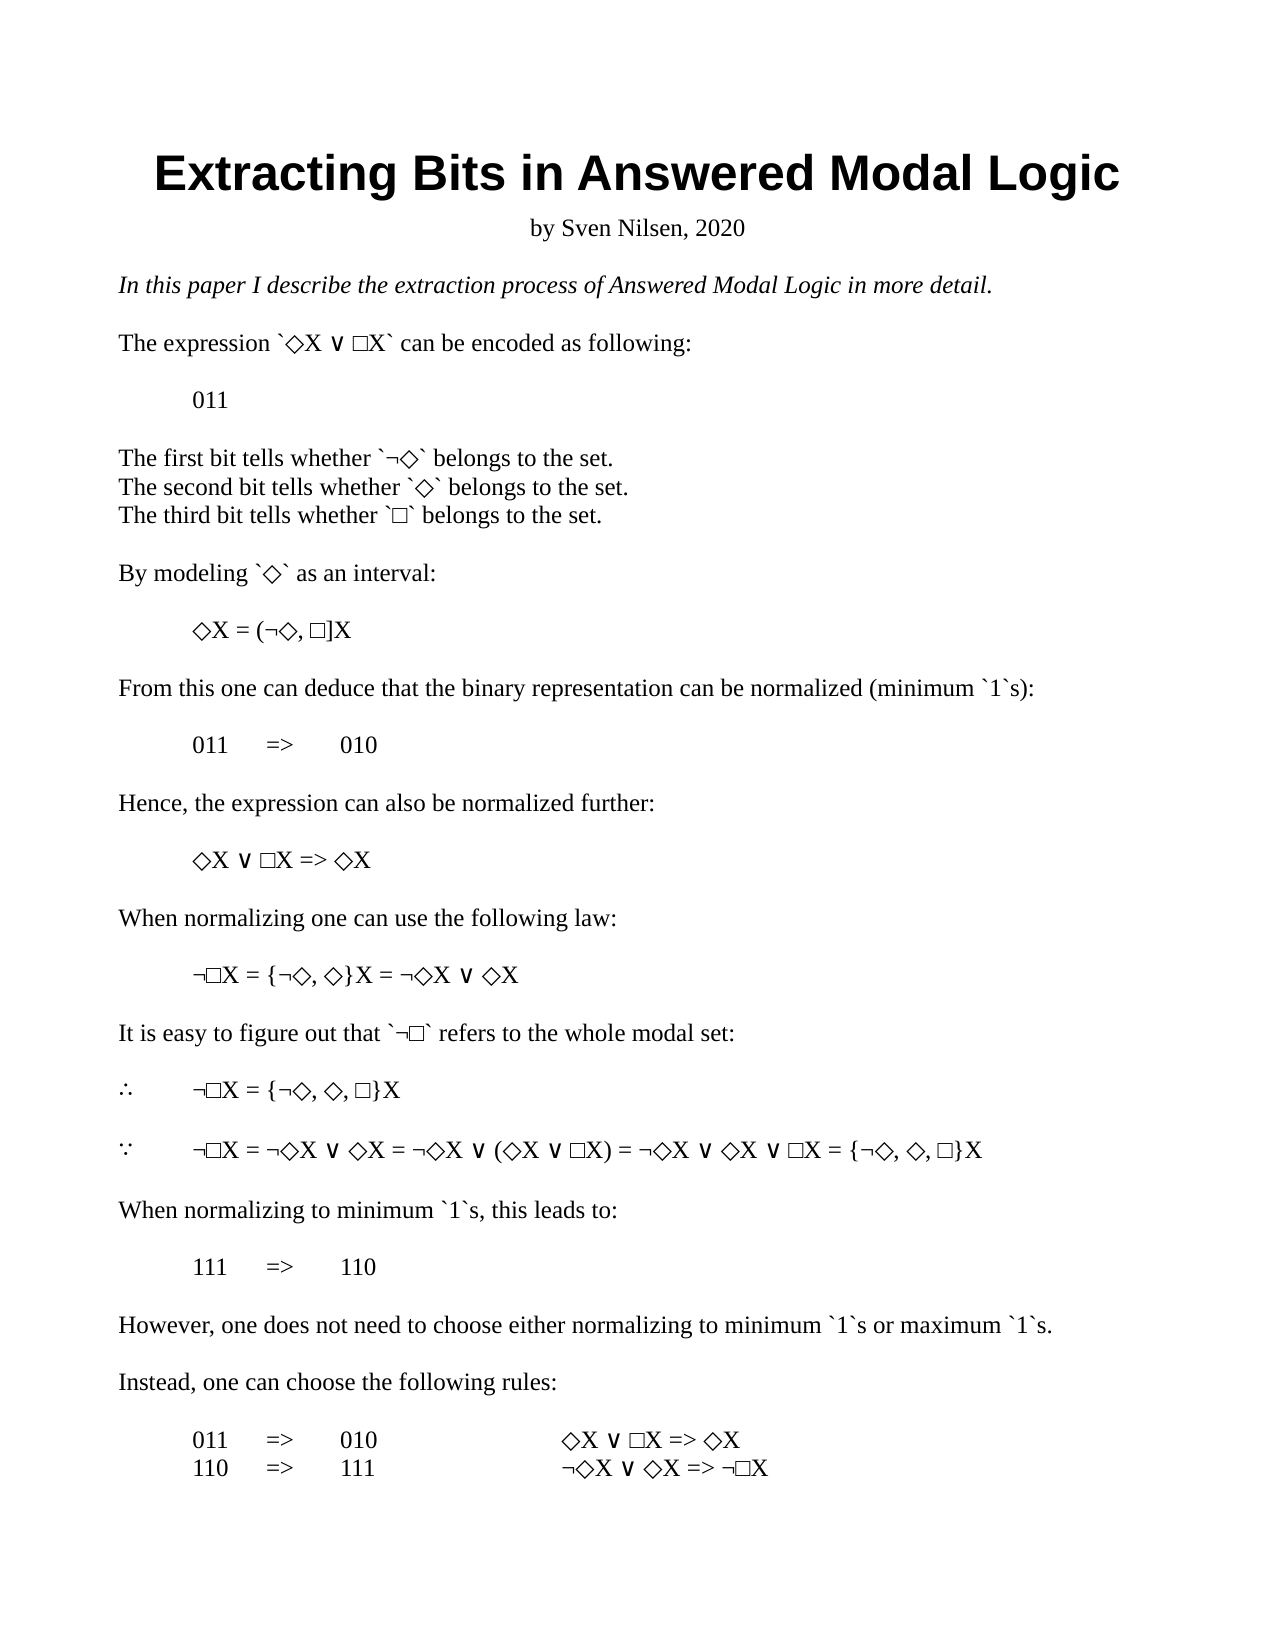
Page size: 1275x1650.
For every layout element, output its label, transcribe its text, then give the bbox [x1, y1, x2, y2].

text ◇X = (¬◇, □]X [118, 616, 1157, 644]
text From this one can deduce that the binary representation can be normalized (minimum `1`s): [118, 673, 1157, 702]
text When normalizing to minimum `1`s, this leads to: [118, 1195, 1157, 1223]
text by Sven Nilsen, 2020 [118, 213, 1157, 242]
text The first bit tells whether `¬◇` belongs to the set. [118, 443, 1157, 472]
text Instead, one can choose the following rules: [118, 1367, 1157, 1396]
title Extracting Bits in Answered Modal Logic [118, 143, 1157, 201]
text The third bit tells whether `□` belongs to the set. [118, 501, 1157, 529]
text 011 => 010 ◇X ∨ □X => ◇X [118, 1425, 1157, 1453]
text When normalizing one can use the following law: [118, 903, 1157, 932]
text ∴ ¬□X = {¬◇, ◇, □}X [118, 1076, 1157, 1106]
text ◇X ∨ □X => ◇X [118, 846, 1157, 874]
text 011 => 010 [118, 731, 1157, 759]
text In this paper I describe the extraction process of Answered Modal Logic in more detail. [118, 271, 1157, 299]
text ¬□X = {¬◇, ◇}X = ¬◇X ∨ ◇X [118, 961, 1157, 989]
text 011 [118, 386, 1157, 414]
text However, one does not need to choose either normalizing to minimum `1`s or maximum `1`s. [118, 1310, 1157, 1338]
text It is easy to figure out that `¬□` refers to the whole modal set: [118, 1018, 1157, 1047]
text ∵ ¬□X = ¬◇X ∨ ◇X = ¬◇X ∨ (◇X ∨ □X) = ¬◇X ∨ ◇X ∨ □X = {¬◇, ◇, □}X [118, 1135, 1157, 1166]
text By modeling `◇` as an interval: [118, 558, 1157, 587]
text Hence, the expression can also be normalized further: [118, 788, 1157, 817]
text The expression `◇X ∨ □X` can be encoded as following: [118, 328, 1157, 357]
text The second bit tells whether `◇` belongs to the set. [118, 472, 1157, 501]
text 111 => 110 [118, 1252, 1157, 1281]
text 110 => 111 ¬◇X ∨ ◇X => ¬□X [118, 1453, 1157, 1482]
